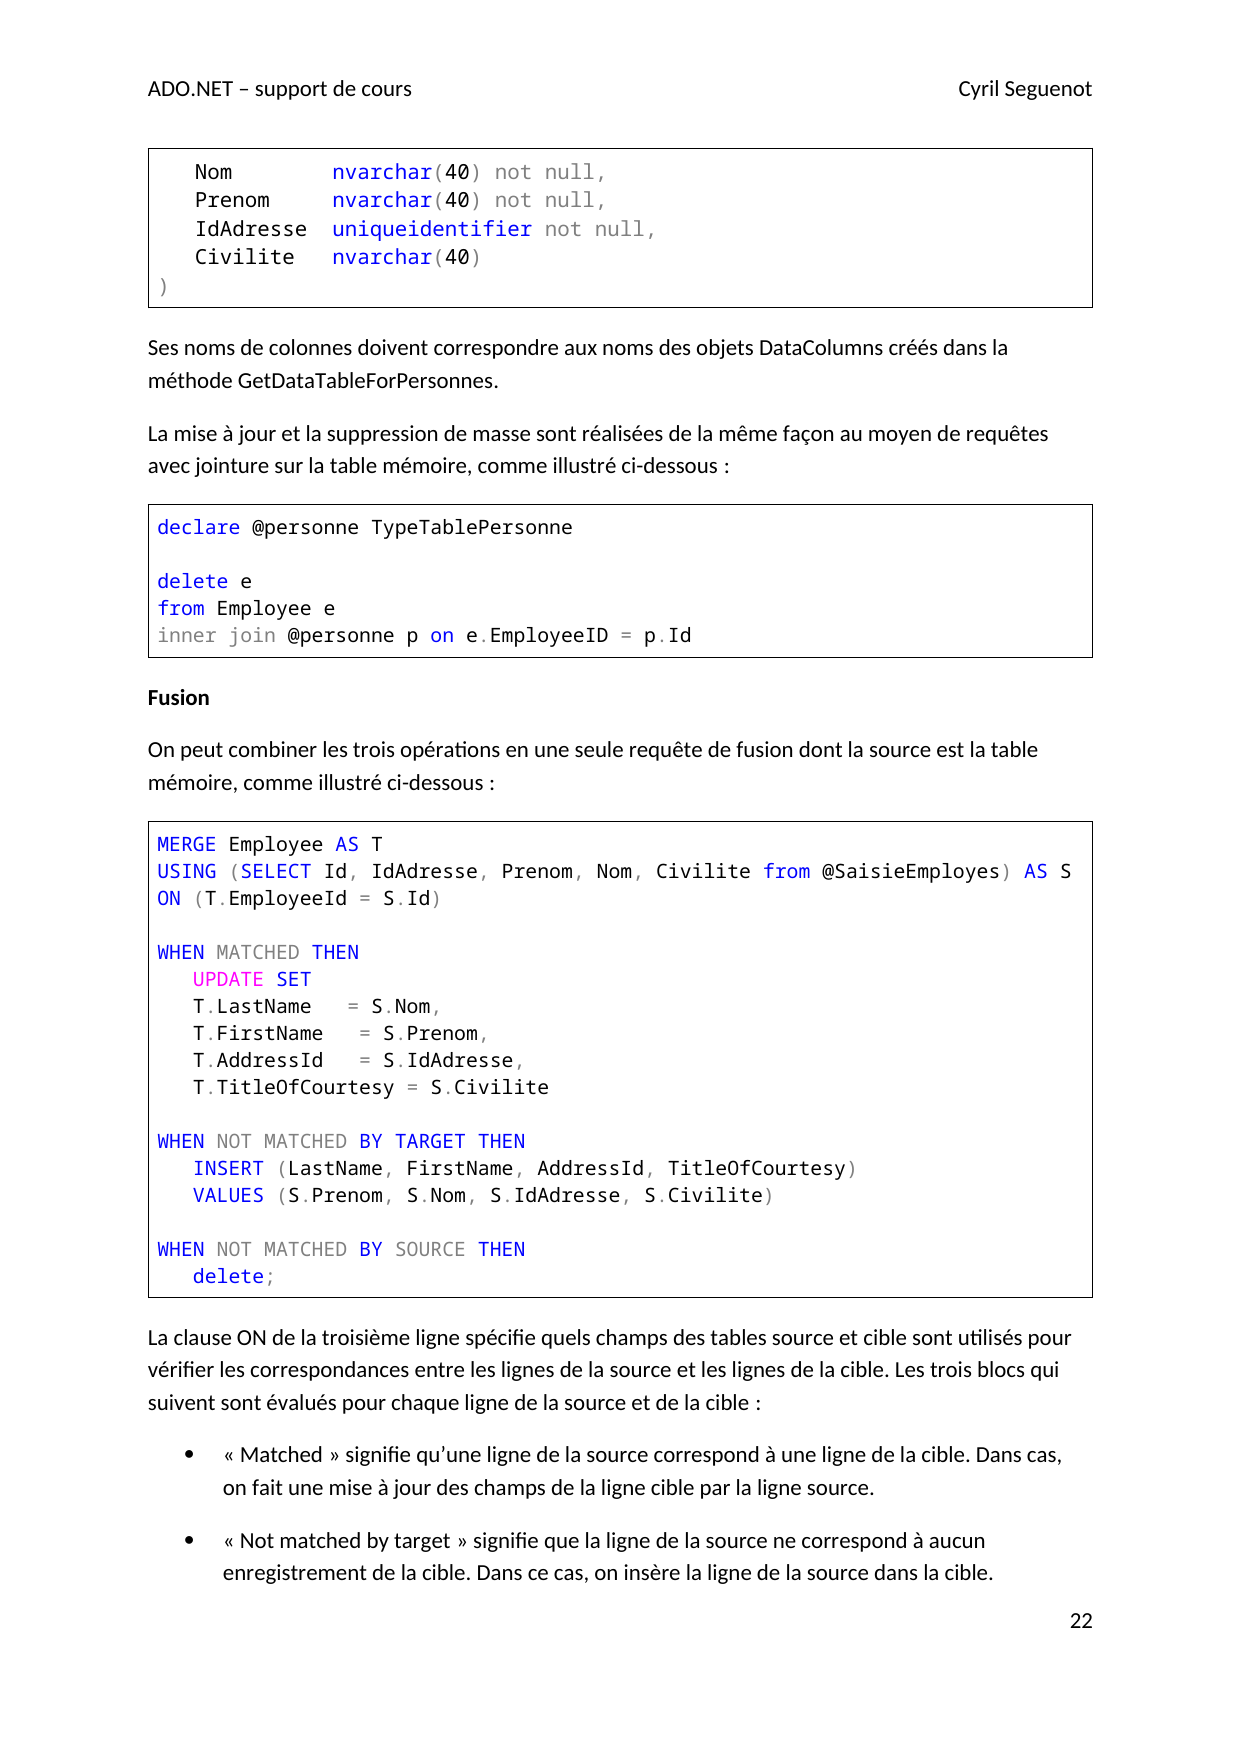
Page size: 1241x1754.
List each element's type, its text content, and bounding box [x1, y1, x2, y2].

text VALUES (S.Prenom, S.Nom, S.IdAdresse, S.Civilite) [149, 1172, 1092, 1208]
text ON (T.EmployeeId = S.Id) [149, 875, 1092, 911]
text On peut combiner les trois opérations en une seule requête de fusion dont la source est la table mémoire, comme illustré ci-dessous : [148, 736, 1093, 796]
text from Employee e [149, 585, 1092, 612]
text INSERT (LastName, FirstName, AddressId, TitleOfCourtesy) [149, 1144, 1092, 1172]
text inner join @personne p on e.EmployeeID = p.Id [149, 612, 1092, 657]
text declare @personne TypeTablePersonne delete e [149, 505, 1092, 585]
text WHEN NOT MATCHED BY TARGET THEN [149, 1118, 1092, 1144]
text La clause ON de la troisième ligne spécifie quels champs des tables source et cible sont utilisés pour vérifier les correspondances entre les lignes de la source et les lignes de la cible. Les trois blocs qui suivent sont évalués pour chaque ligne de la source et de la cible : [148, 1323, 1093, 1416]
text Ses noms de colonnes doivent correspondre aux noms des objets DataColumns créés dans la méthode GetDataTableForPersonnes. [148, 333, 1093, 394]
text Civilite nvarchar(40) [149, 233, 1092, 261]
text WHEN MATCHED THEN [149, 929, 1092, 956]
text T.FirstName = S.Prenom, [149, 1010, 1092, 1037]
text delete; [149, 1252, 1092, 1297]
text ) [149, 261, 1092, 307]
text Prenom nvarchar(40) not null, IdAdresse uniqueidentifier not null, [149, 176, 1092, 233]
text Fusion [148, 683, 1093, 711]
text La mise à jour et la suppression de masse sont réalisées de la même façon au moyen de requêtes avec jointure sur la table mémoire, comme illustré ci-dessous : [148, 419, 1093, 479]
text MERGE Employee AS T [149, 822, 1092, 848]
text T.LastName = S.Nom, [149, 983, 1092, 1010]
text T.AddressId = S.IdAdresse, [149, 1037, 1092, 1064]
text T.TitleOfCourtesy = S.Civilite [149, 1064, 1092, 1100]
text UPDATE SET [149, 956, 1092, 983]
text Nom nvarchar(40) not null, [149, 149, 1092, 176]
list « Not matched by target » signifie que la ligne de la source ne correspond à aucun enregistrement de la cible. Dans ce cas, on insère la ligne de la source dans la cible. [185, 1526, 1093, 1586]
text WHEN NOT MATCHED BY SOURCE THEN [149, 1226, 1092, 1252]
list « Matched » signifie qu’une ligne de la source correspond à une ligne de la cible. Dans cas, on fait une mise à jour des champs de la ligne cible par la ligne source. [185, 1441, 1093, 1501]
text USING (SELECT Id, IdAdresse, Prenom, Nom, Civilite from @SaisieEmployes) AS S [149, 848, 1092, 875]
